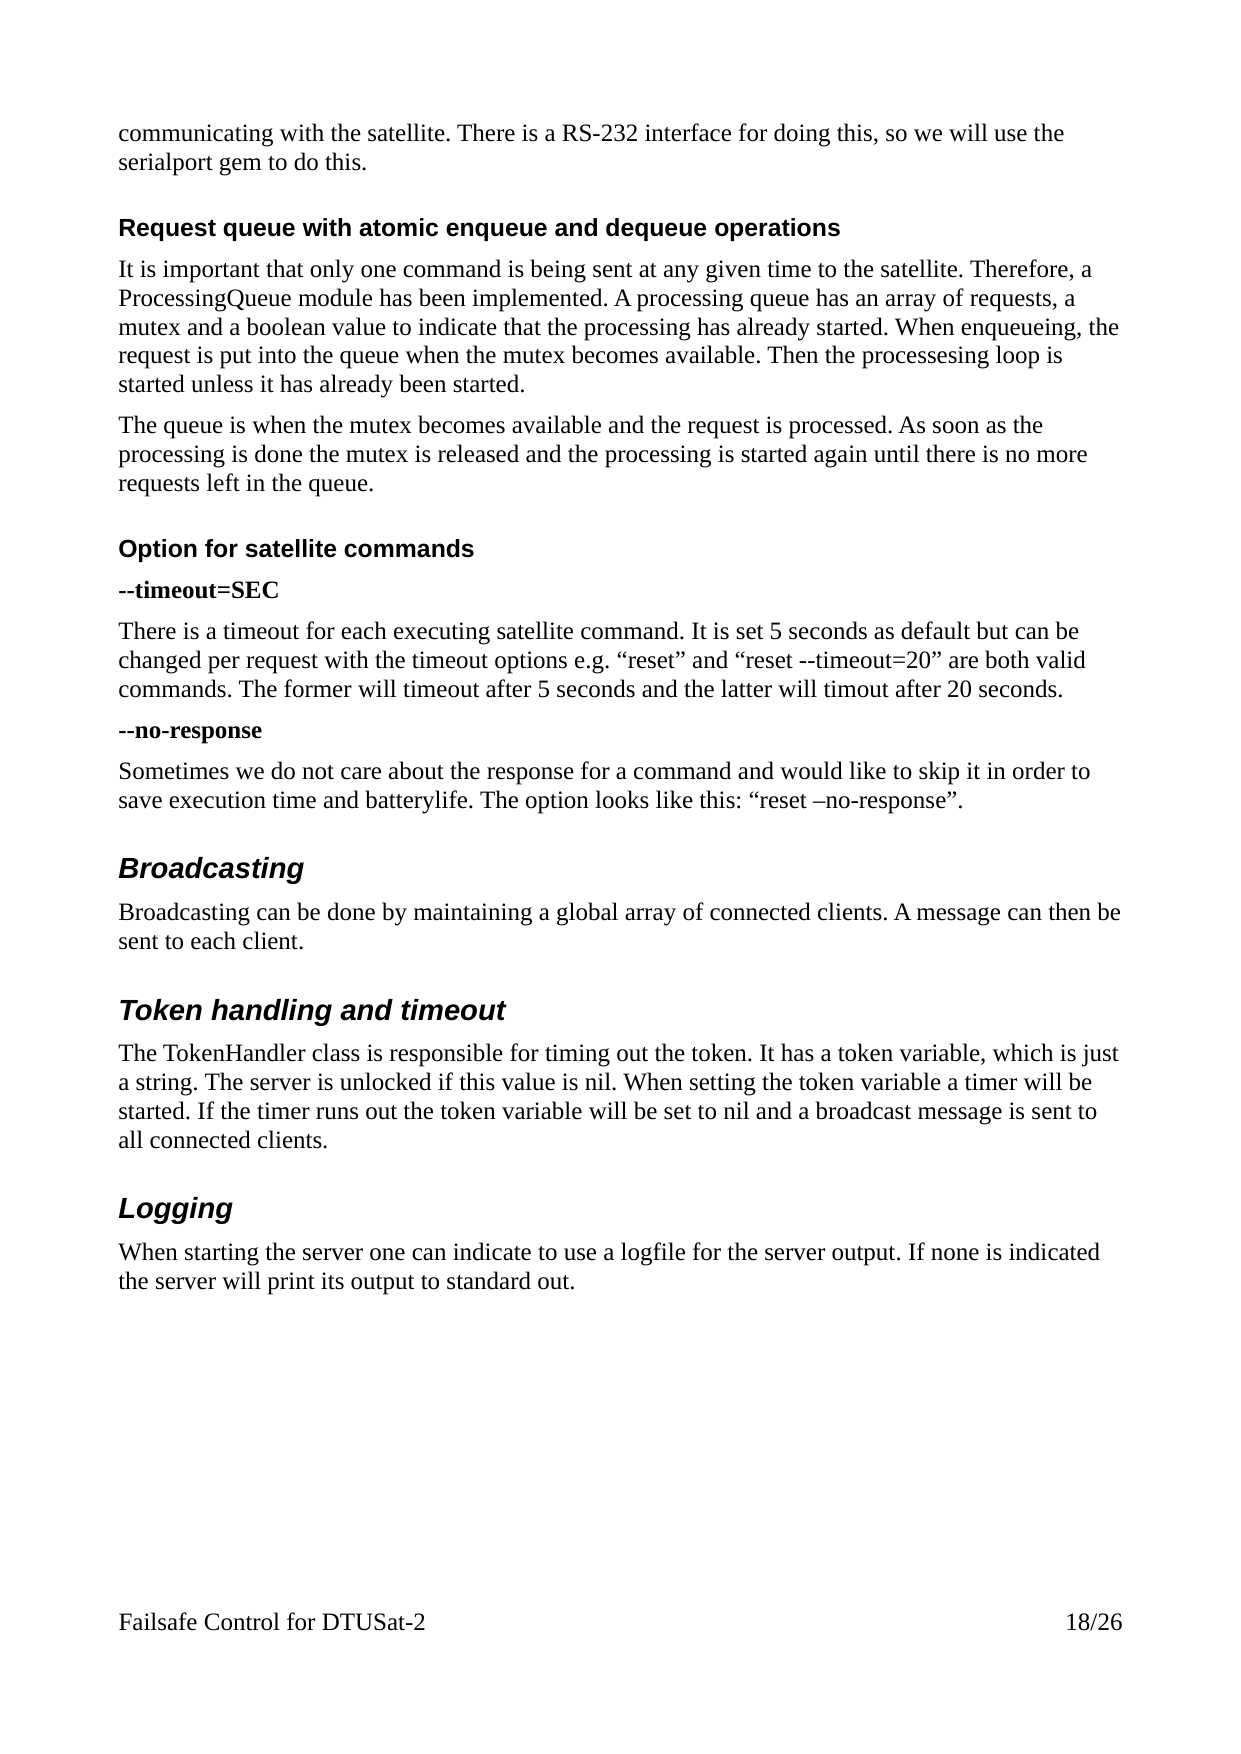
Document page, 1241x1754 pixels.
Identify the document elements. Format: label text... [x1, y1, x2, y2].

subtitle Token handling and timeout [118, 992, 1122, 1026]
subtitle Logging [118, 1191, 1122, 1224]
subtitle Option for satellite commands [118, 534, 1122, 563]
text --no-response [118, 715, 1122, 744]
text Broadcasting can be done by maintaining a global array of connected clients. A message can then be sent to each client. [118, 897, 1122, 955]
text When starting the server one can indicate to use a logfile for the server output. If none is indicated the server will print its output to standard out. [118, 1237, 1122, 1294]
text communicating with the satellite. There is a RS-232 interface for doing this, so we will use the serialport gem to do this. [118, 118, 1122, 176]
text The TokenHandler class is responsible for timing out the token. It has a token variable, which is just a string. The server is unlocked if this value is nil. When setting the token variable a timer will be started. If the timer runs out the token variable will be set to nil and a broadcast message is sent to all connected clients. [118, 1038, 1122, 1153]
text The queue is when the mutex becomes available and the request is processed. As soon as the processing is done the mutex is released and the processing is started again until there is no more requests left in the queue. [118, 410, 1122, 497]
text It is important that only one command is being sent at any given time to the satellite. Therefore, a ProcessingQueue module has been implemented. A processing queue has an array of requests, a mutex and a boolean value to indicate that the processing has already started. When enqueueing, the request is put into the queue when the mutex becomes available. Then the processesing loop is started unless it has already been started. [118, 254, 1122, 398]
subtitle Broadcasting [118, 851, 1122, 885]
subtitle Request queue with atomic enqueue and dequeue operations [118, 213, 1122, 242]
text There is a timeout for each executing satellite command. It is set 5 seconds as default but can be changed per request with the timeout options e.g. “reset” and “reset --timeout=20” are both valid commands. The former will timeout after 5 seconds and the latter will timout after 20 seconds. [118, 616, 1122, 703]
text --timeout=SEC [118, 575, 1122, 604]
text Sometimes we do not care about the response for a command and would like to skip it in order to save execution time and batterylife. The option looks like this: “reset –no-response”. [118, 756, 1122, 814]
